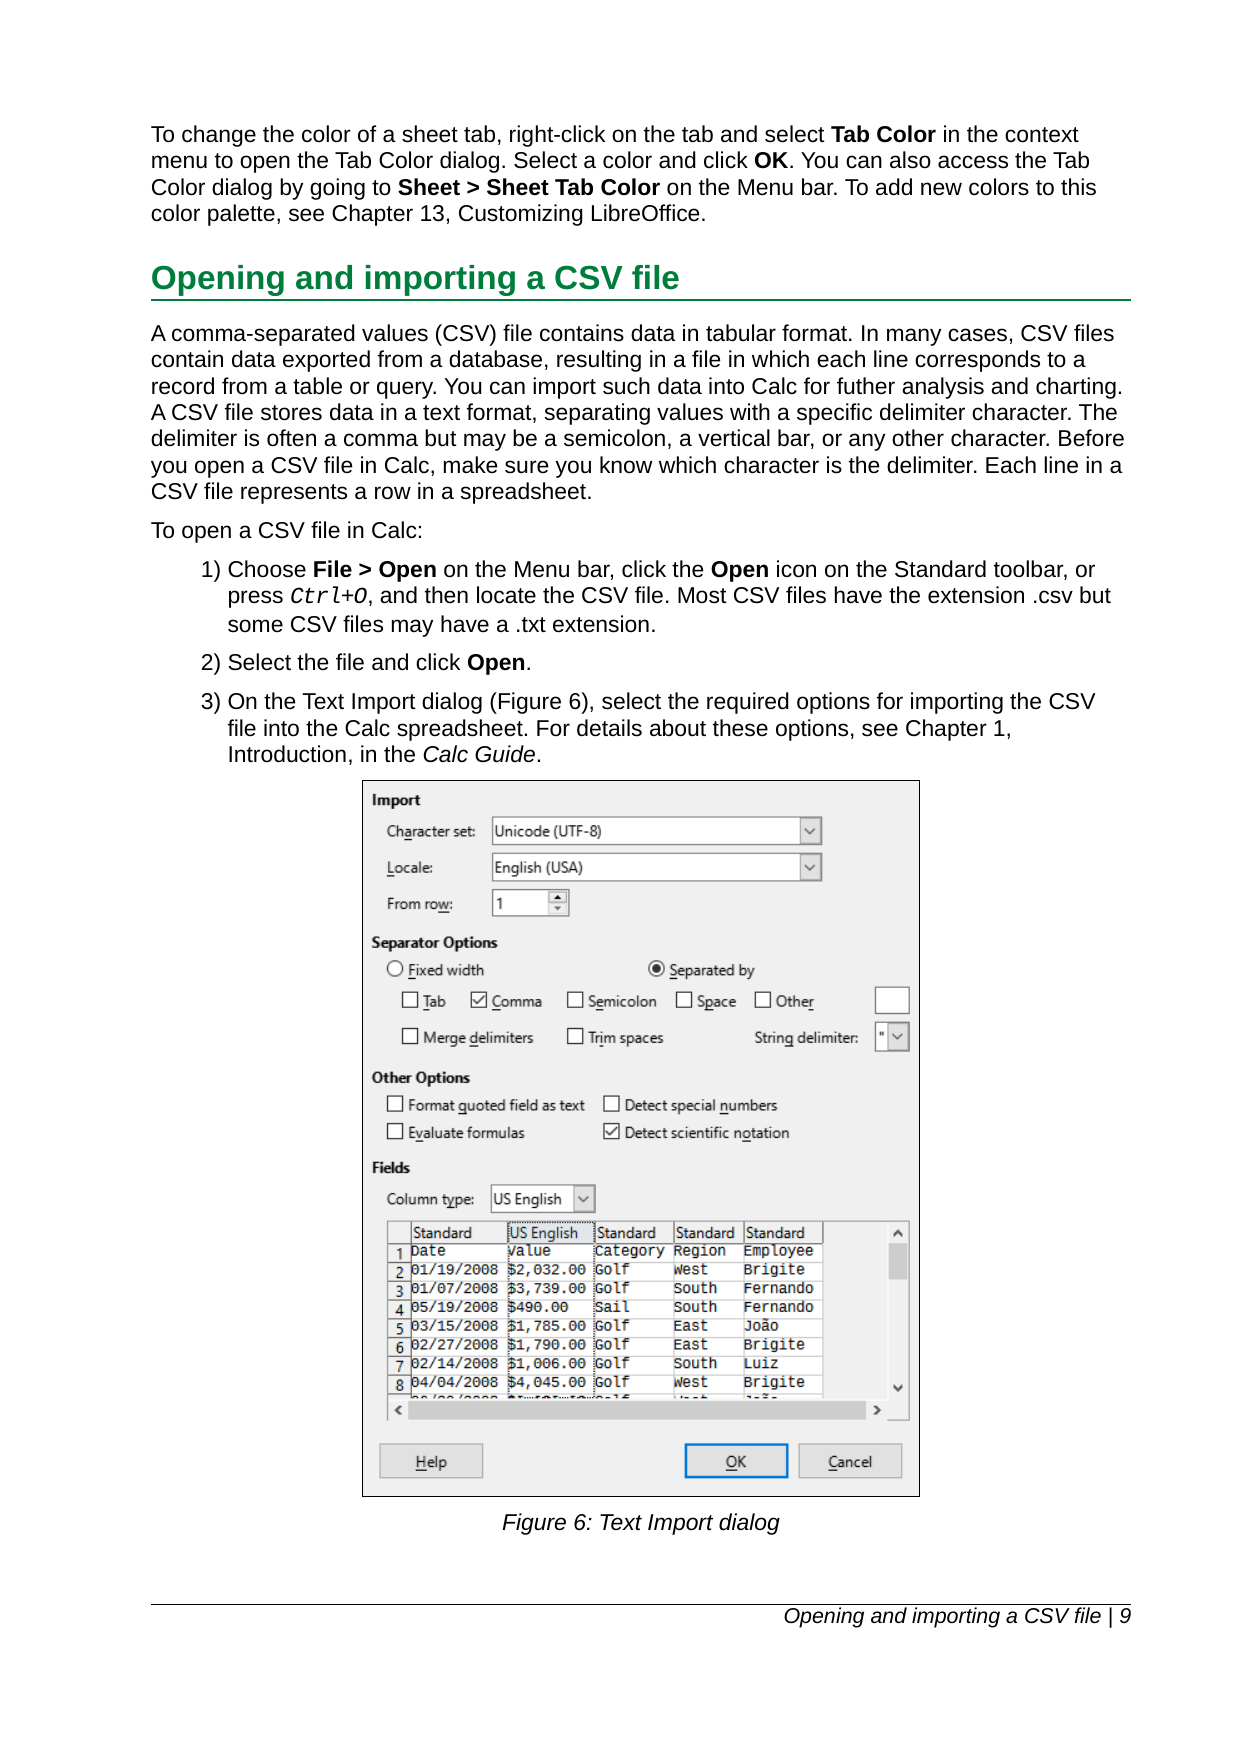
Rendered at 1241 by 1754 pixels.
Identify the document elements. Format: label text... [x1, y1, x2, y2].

picture [363, 781, 919, 1496]
list Select the file and click Open. [227, 649, 1131, 676]
text A comma-separated values (CSV) file contains data in tabular format. In many cases, CSV files contain data exported from a database, resulting in a file in which each line corresponds to a record from a table or query. You can import such data into Calc for futher analysis and charting. A CSV file stores data in a text format, separating values with a specific delimiter character. The delimiter is often a comma but may be a semicolon, a vertical bar, or any other character. Before you open a CSV file in Calc, make sure you know which character is the delimiter. Each line in a CSV file represents a row in a spreadsheet. [151, 320, 1131, 504]
text Figure 6: Text Import dialog [362, 1508, 919, 1535]
list On the Text Import dialog (Figure 6), select the required options for importing the CSV file into the Calc spreadsheet. For details about these options, see Chapter 1, Introduction, in the Calc Guide. [227, 688, 1131, 767]
text To change the color of a sheet tab, right-click on the tab and select Tab Color in the context menu to open the Tab Color dialog. Select a color and click OK. You can also access the Tab Color dialog by going to Sheet > Sheet Tab Color on the Menu bar. To add new colors to this color palette, see Chapter 13, Customizing LibreOffice. [151, 121, 1131, 226]
list To open a CSV file in Calc: [151, 517, 1131, 543]
list Choose File > Open on the Menu bar, click the Open icon on the Standard toolbar, or press Ctrl+O, and then locate the CSV file. Most CSV files have the extension .csv but some CSV files may have a .txt extension. [227, 556, 1131, 637]
subtitle Opening and importing a CSV file [151, 258, 1131, 299]
